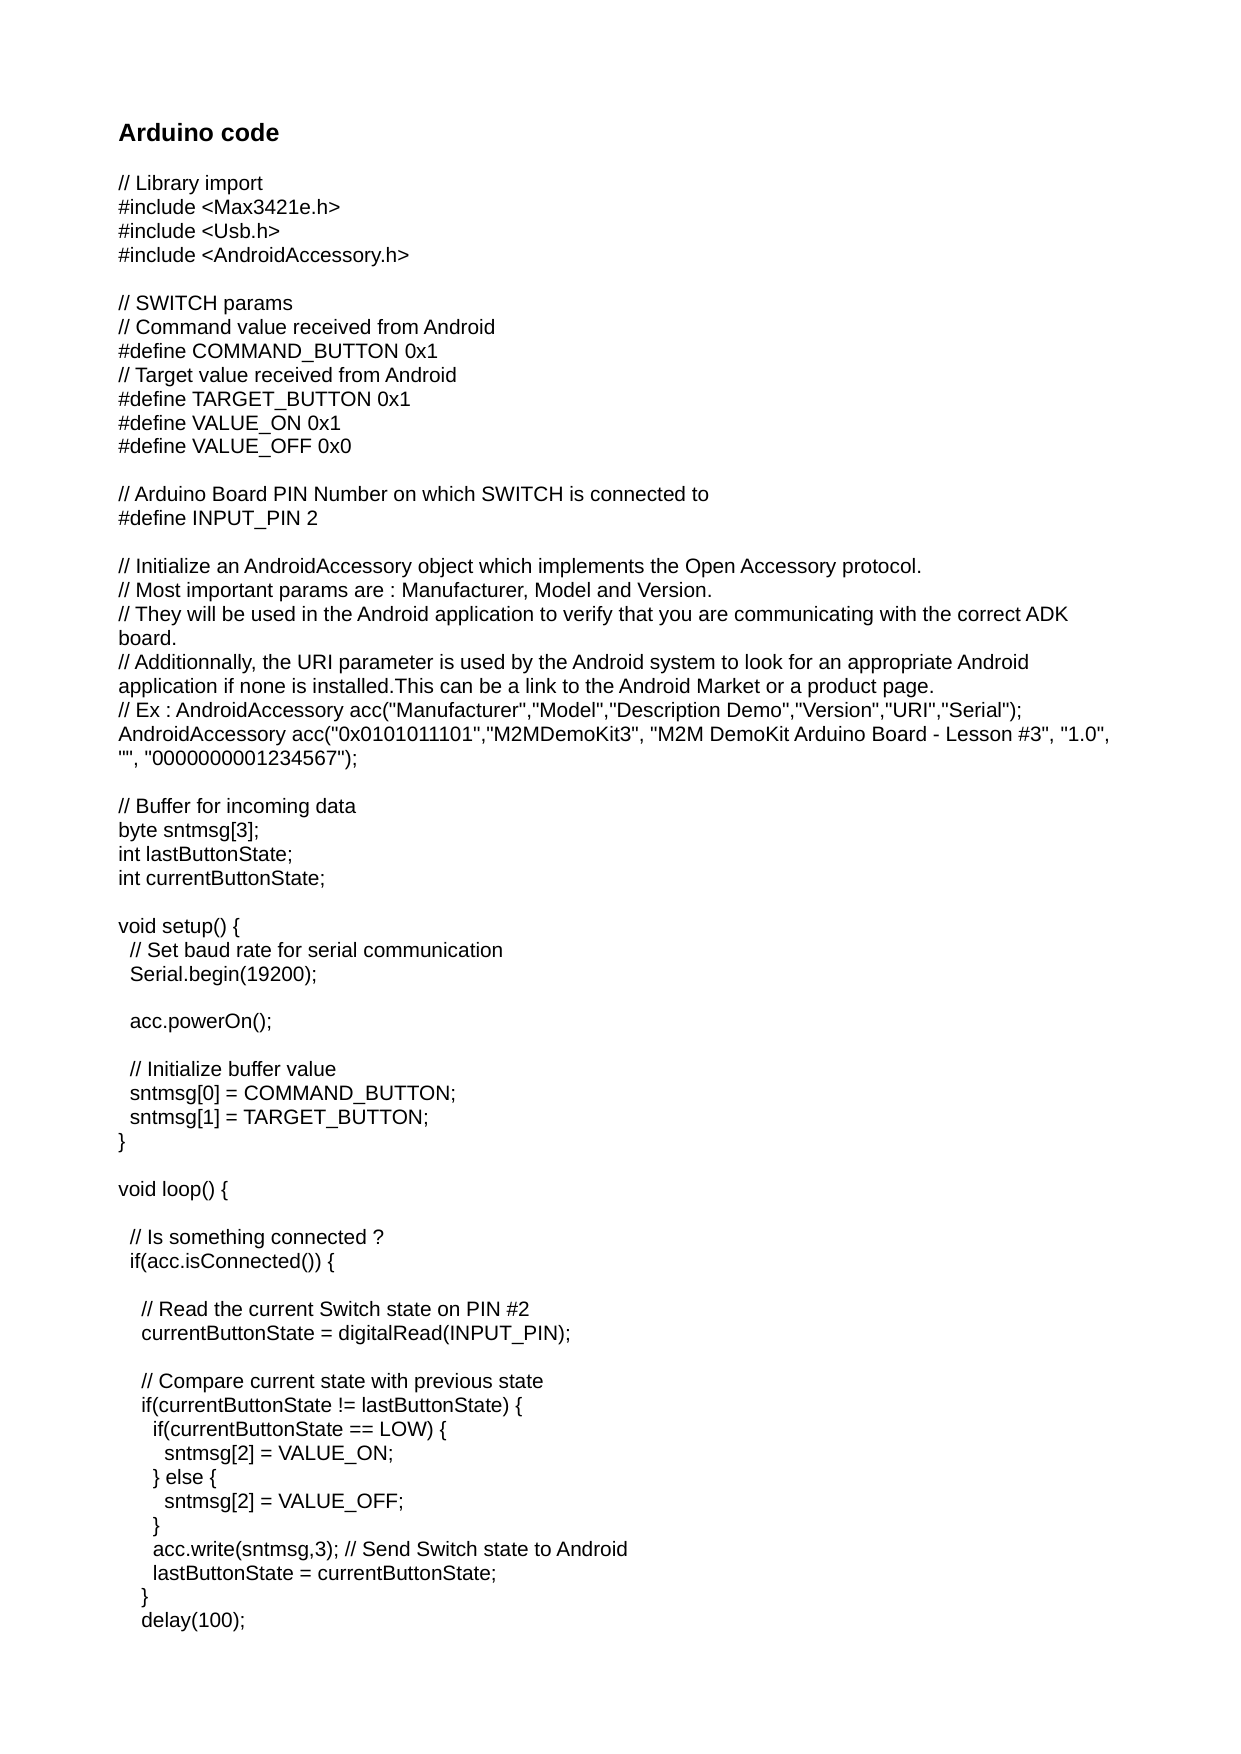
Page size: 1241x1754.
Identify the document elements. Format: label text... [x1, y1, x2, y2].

text // Target value received from Android [118, 362, 1122, 386]
text // Initialize an AndroidAccessory object which implements the Open Accessory protocol. [118, 554, 1122, 578]
text // Set baud rate for serial communication [118, 937, 1122, 961]
text #include <AndroidAccessory.h> [118, 243, 1122, 267]
text acc.powerOn(); [118, 1009, 1122, 1033]
text #define INPUT_PIN 2 [118, 506, 1122, 530]
text // Initialize buffer value [118, 1057, 1122, 1081]
text // Arduino Board PIN Number on which SWITCH is connected to [118, 482, 1122, 506]
text #include <Usb.h> [118, 219, 1122, 243]
text } else { [118, 1464, 1122, 1488]
text } [118, 1129, 1122, 1153]
text // Read the current Switch state on PIN #2 [118, 1297, 1122, 1321]
text // Compare current state with previous state [118, 1369, 1122, 1393]
text // Library import [118, 171, 1122, 195]
text sntmsg[0] = COMMAND_BUTTON; [118, 1081, 1122, 1105]
text // Command value received from Android [118, 314, 1122, 338]
text // Ex : AndroidAccessory acc("Manufacturer","Model","Description Demo","Version","URI","Serial"); [118, 698, 1122, 722]
text #define VALUE_OFF 0x0 [118, 434, 1122, 458]
text void setup() { [118, 913, 1122, 937]
text byte sntmsg[3]; [118, 818, 1122, 842]
text int currentButtonState; [118, 866, 1122, 889]
text lastButtonState = currentButtonState; [118, 1560, 1122, 1584]
text // Most important params are : Manufacturer, Model and Version. [118, 578, 1122, 602]
text delay(100); [118, 1608, 1122, 1632]
text if(currentButtonState != lastButtonState) { [118, 1393, 1122, 1417]
text AndroidAccessory acc("0x0101011101","M2MDemoKit3", "M2M DemoKit Arduino Board - Lesson #3", "1.0", "", "0000000001234567"); [118, 722, 1122, 770]
text } [118, 1584, 1122, 1608]
text Serial.begin(19200); [118, 961, 1122, 985]
text sntmsg[2] = VALUE_ON; [118, 1441, 1122, 1464]
text #define COMMAND_BUTTON 0x1 [118, 338, 1122, 362]
text if(currentButtonState == LOW) { [118, 1417, 1122, 1441]
text Arduino code [118, 118, 1122, 147]
text #include <Max3421e.h> [118, 195, 1122, 219]
text sntmsg[1] = TARGET_BUTTON; [118, 1105, 1122, 1129]
text currentButtonState = digitalRead(INPUT_PIN); [118, 1321, 1122, 1345]
text // Additionnally, the URI parameter is used by the Android system to look for an appropriate Android application if none is installed.This can be a link to the Android Market or a product page. [118, 650, 1122, 698]
text void loop() { [118, 1177, 1122, 1201]
text } [118, 1512, 1122, 1536]
text if(acc.isConnected()) { [118, 1249, 1122, 1273]
text acc.write(sntmsg,3); // Send Switch state to Android [118, 1536, 1122, 1560]
text int lastButtonState; [118, 842, 1122, 866]
text // Is something connected ? [118, 1225, 1122, 1249]
text sntmsg[2] = VALUE_OFF; [118, 1488, 1122, 1512]
text #define TARGET_BUTTON 0x1 [118, 386, 1122, 410]
text // Buffer for incoming data [118, 794, 1122, 818]
text // SWITCH params [118, 291, 1122, 314]
text #define VALUE_ON 0x1 [118, 410, 1122, 434]
text // They will be used in the Android application to verify that you are communicating with the correct ADK board. [118, 602, 1122, 650]
